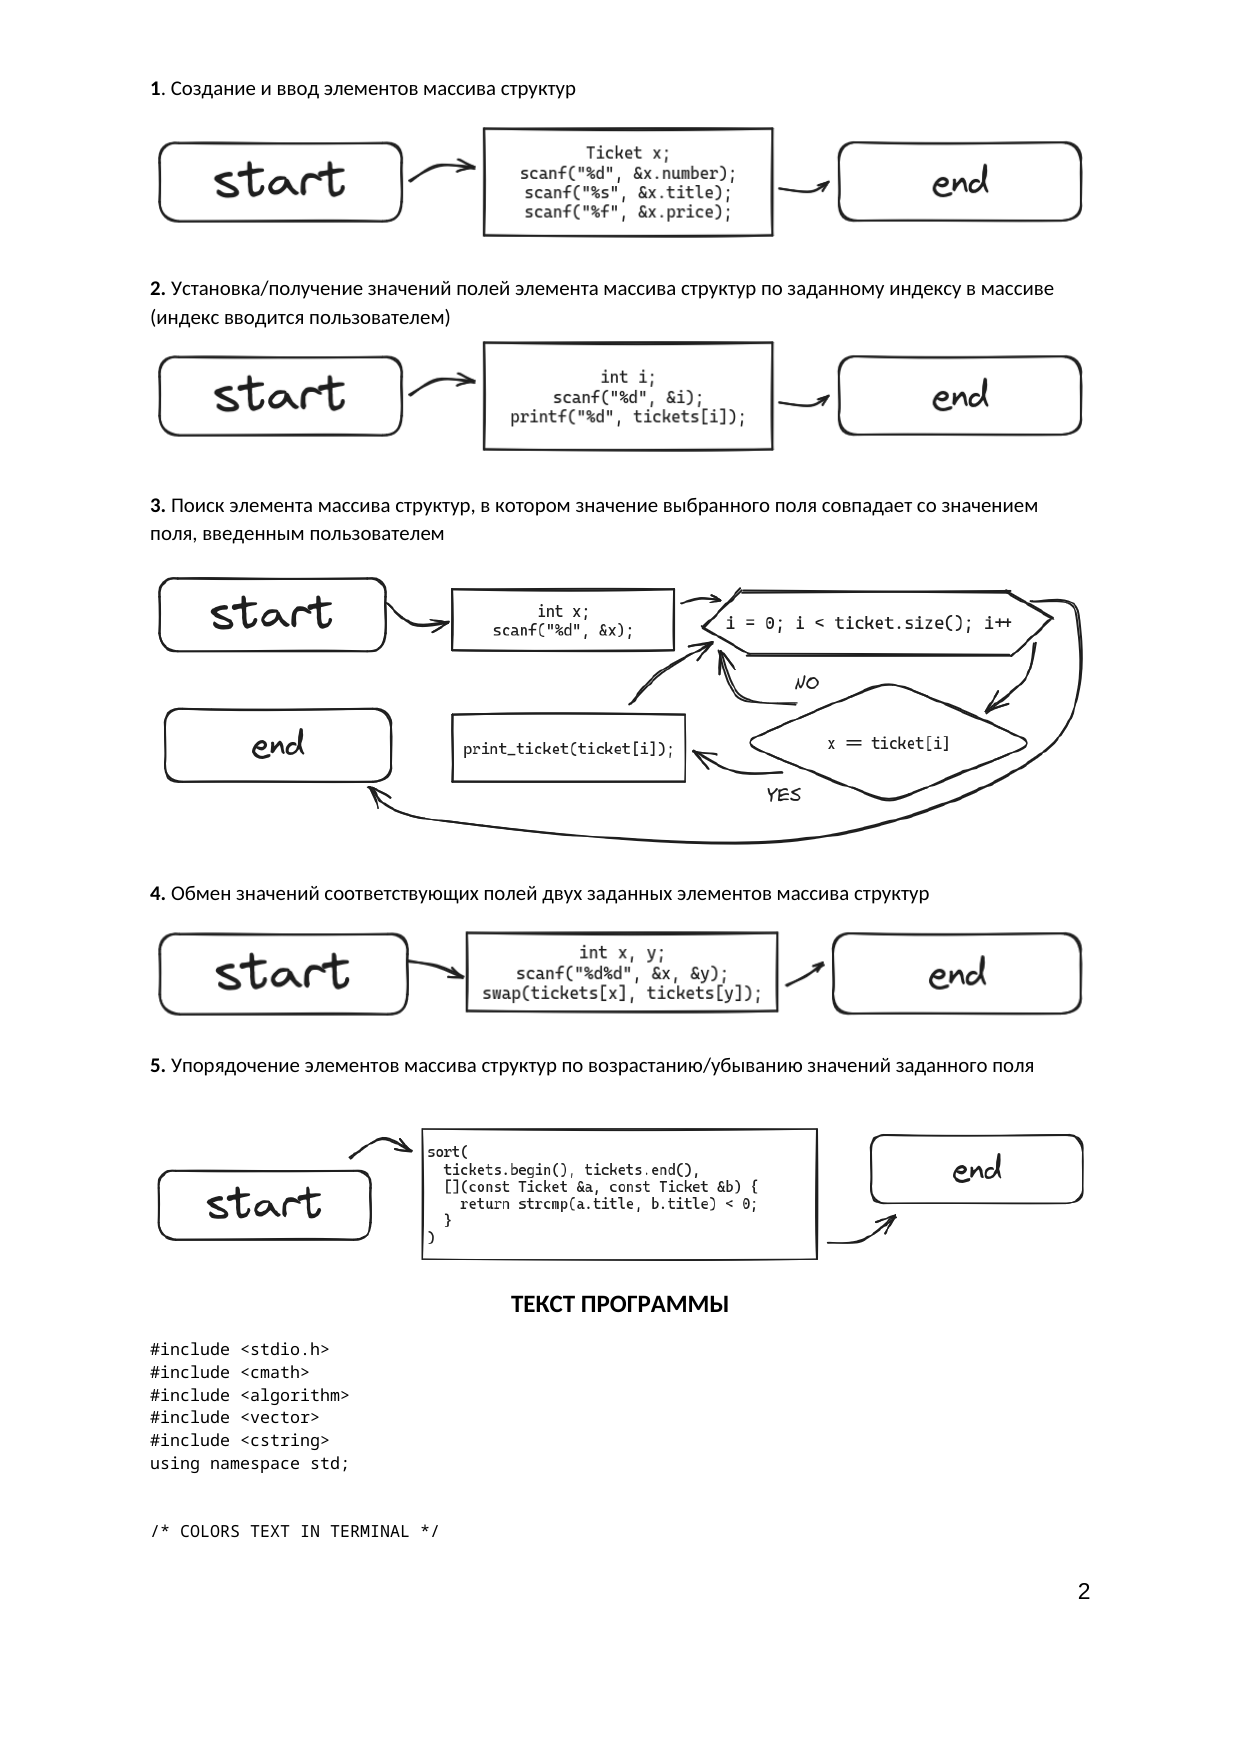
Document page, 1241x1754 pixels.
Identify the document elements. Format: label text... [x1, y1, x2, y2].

text #include <vector> [150, 1406, 1090, 1429]
picture [150, 569, 1091, 853]
picture [150, 923, 1091, 1025]
text using namespace std; [150, 1451, 1090, 1474]
list 2. Установка/получение значений полей элемента массива структур по заданному индексу в массиве (индекс вводится пользователем) [150, 246, 1090, 329]
picture [150, 333, 1091, 460]
text 5. Упорядочение элементов массива структур по возрастанию/убыванию значений заданного поля [150, 1025, 1090, 1106]
picture [150, 1120, 1091, 1268]
picture [150, 120, 1091, 246]
text #include <algorithm> [150, 1383, 1090, 1406]
text #include <cmath> [150, 1361, 1090, 1383]
text #include <stdio.h> [150, 1338, 1090, 1361]
text /* COLORS TEXT IN TERMINAL */ [150, 1519, 1090, 1542]
text #include <cstring> [150, 1429, 1090, 1451]
list 1. Создание и ввод элементов массива структур [150, 75, 1090, 120]
text ТЕКСТ ПРОГРАММЫ [150, 1268, 1090, 1319]
text 3. Поиск элемента массива структур, в котором значение выбранного поля совпадает со значением поля, введенным пользователем [150, 460, 1090, 569]
text 4. Обмен значений соответствующих полей двух заданных элементов массива структур [150, 853, 1090, 923]
